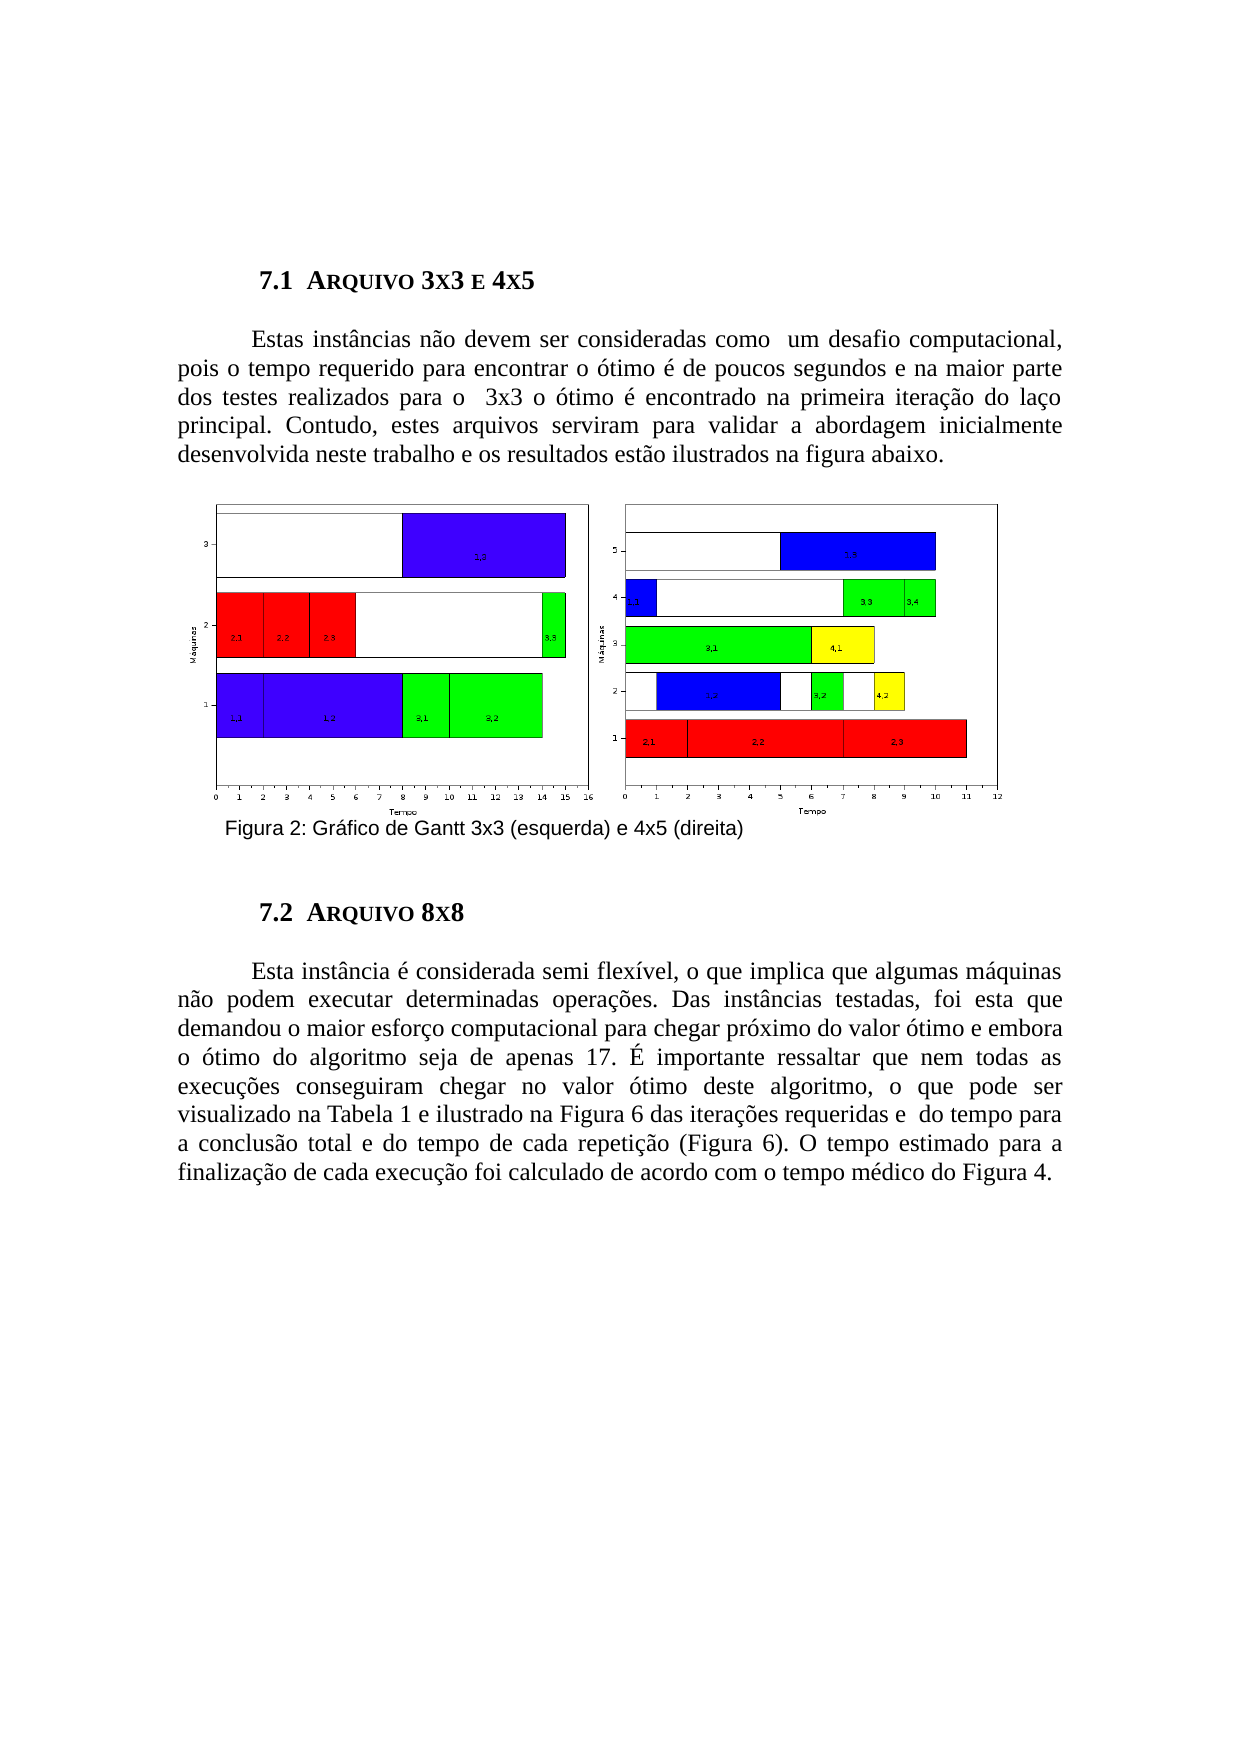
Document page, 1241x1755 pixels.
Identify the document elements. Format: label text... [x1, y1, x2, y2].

text Esta instância é considerada semi flexível, o que implica que algumas máquinas não podem executar determinadas operações. Das instâncias testadas, foi esta que demandou o maior esforço computacional para chegar próximo do valor ótimo e embora o ótimo do algoritmo seja de apenas 17. É importante ressaltar que nem todas as execuções conseguiram chegar no valor ótimo deste algoritmo, o que pode ser visualizado na Tabela 1 e ilustrado na Figura 6 das iterações requeridas e do tempo para a conclusão total e do tempo de cada repetição (Figura 6). O tempo estimado para a finalização de cada execução foi calculado de acordo com o tempo médico do Figura 4. [177, 956, 1063, 1186]
list Arquivo 8x8 [252, 896, 1063, 927]
picture [185, 496, 1005, 816]
text Figura 2: Gráfico de Gantt 3x3 (esquerda) e 4x5 (direita) [224, 816, 966, 840]
text Estas instâncias não devem ser consideradas como um desafio computacional, pois o tempo requerido para encontrar o ótimo é de poucos segundos e na maior parte dos testes realizados para o 3x3 o ótimo é encontrado na primeira iteração do laço principal. Contudo, estes arquivos serviram para validar a abordagem inicialmente desenvolvida neste trabalho e os resultados estão ilustrados na figura abaixo. [177, 324, 1063, 468]
list Arquivo 3x3 e 4x5 [252, 264, 1063, 295]
